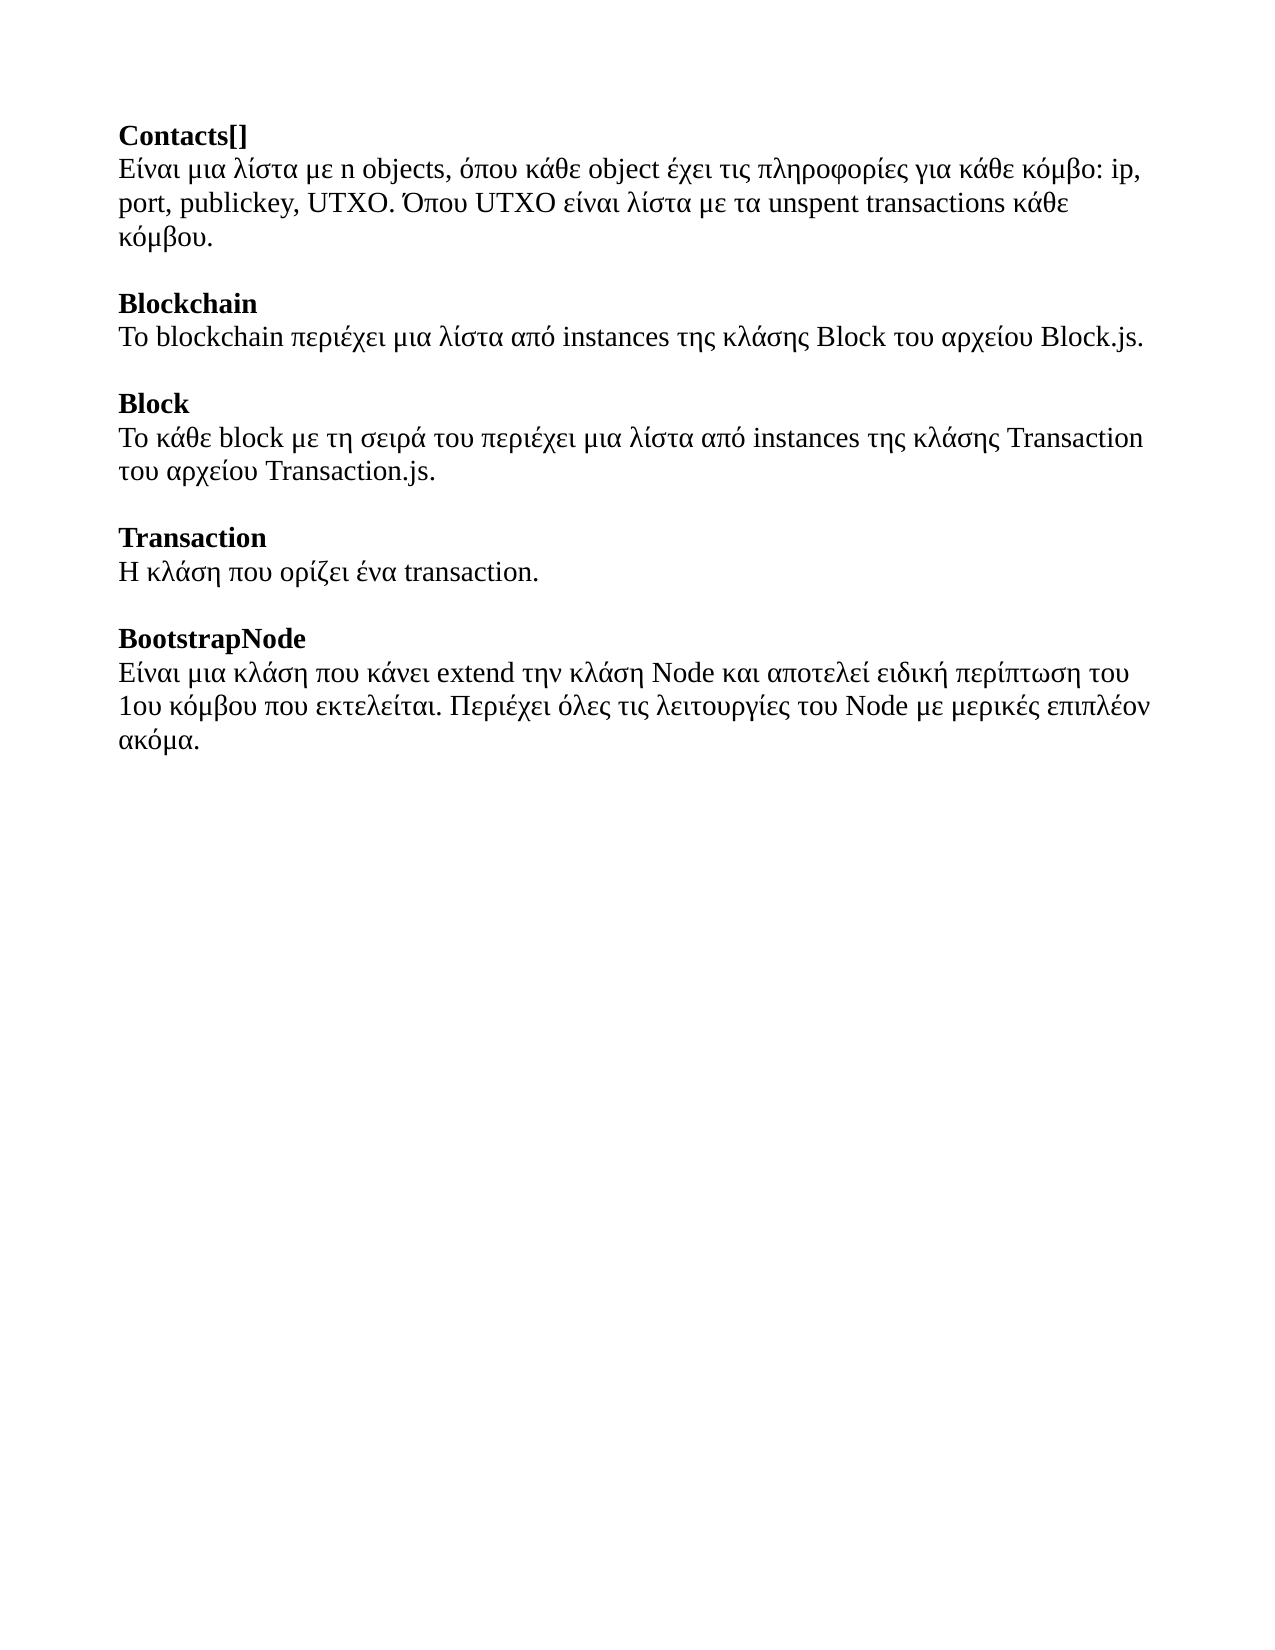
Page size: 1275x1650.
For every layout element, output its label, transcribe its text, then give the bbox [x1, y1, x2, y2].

text Το κάθε block με τη σειρά του περιέχει μια λίστα από instances της κλάσης Transaction του αρχείου Transaction.js. [118, 420, 1157, 487]
text Blockchain [118, 286, 1157, 319]
text Contacts[] [118, 118, 1157, 152]
text Είναι μια κλάση που κάνει extend την κλάση Node και αποτελεί ειδική περίπτωση του 1ου κόμβου που εκτελείται. Περιέχει όλες τις λειτουργίες του Node με μερικές επιπλέον ακόμα. [118, 655, 1157, 755]
text Είναι μια λίστα με n objects, όπου κάθε object έχει τις πληροφορίες για κάθε κόμβο: ip, port, publickey, UTXO. Όπου UTXO είναι λίστα με τα unspent transactions κάθε κόμβου. [118, 152, 1157, 252]
text BootstrapNode [118, 621, 1157, 655]
text Η κλάση που ορίζει ένα transaction. [118, 554, 1157, 588]
text Transaction [118, 521, 1157, 554]
text Block [118, 386, 1157, 420]
text Το blockchain περιέχει μια λίστα από instances της κλάσης Block του αρχείου Block.js. [118, 319, 1157, 353]
